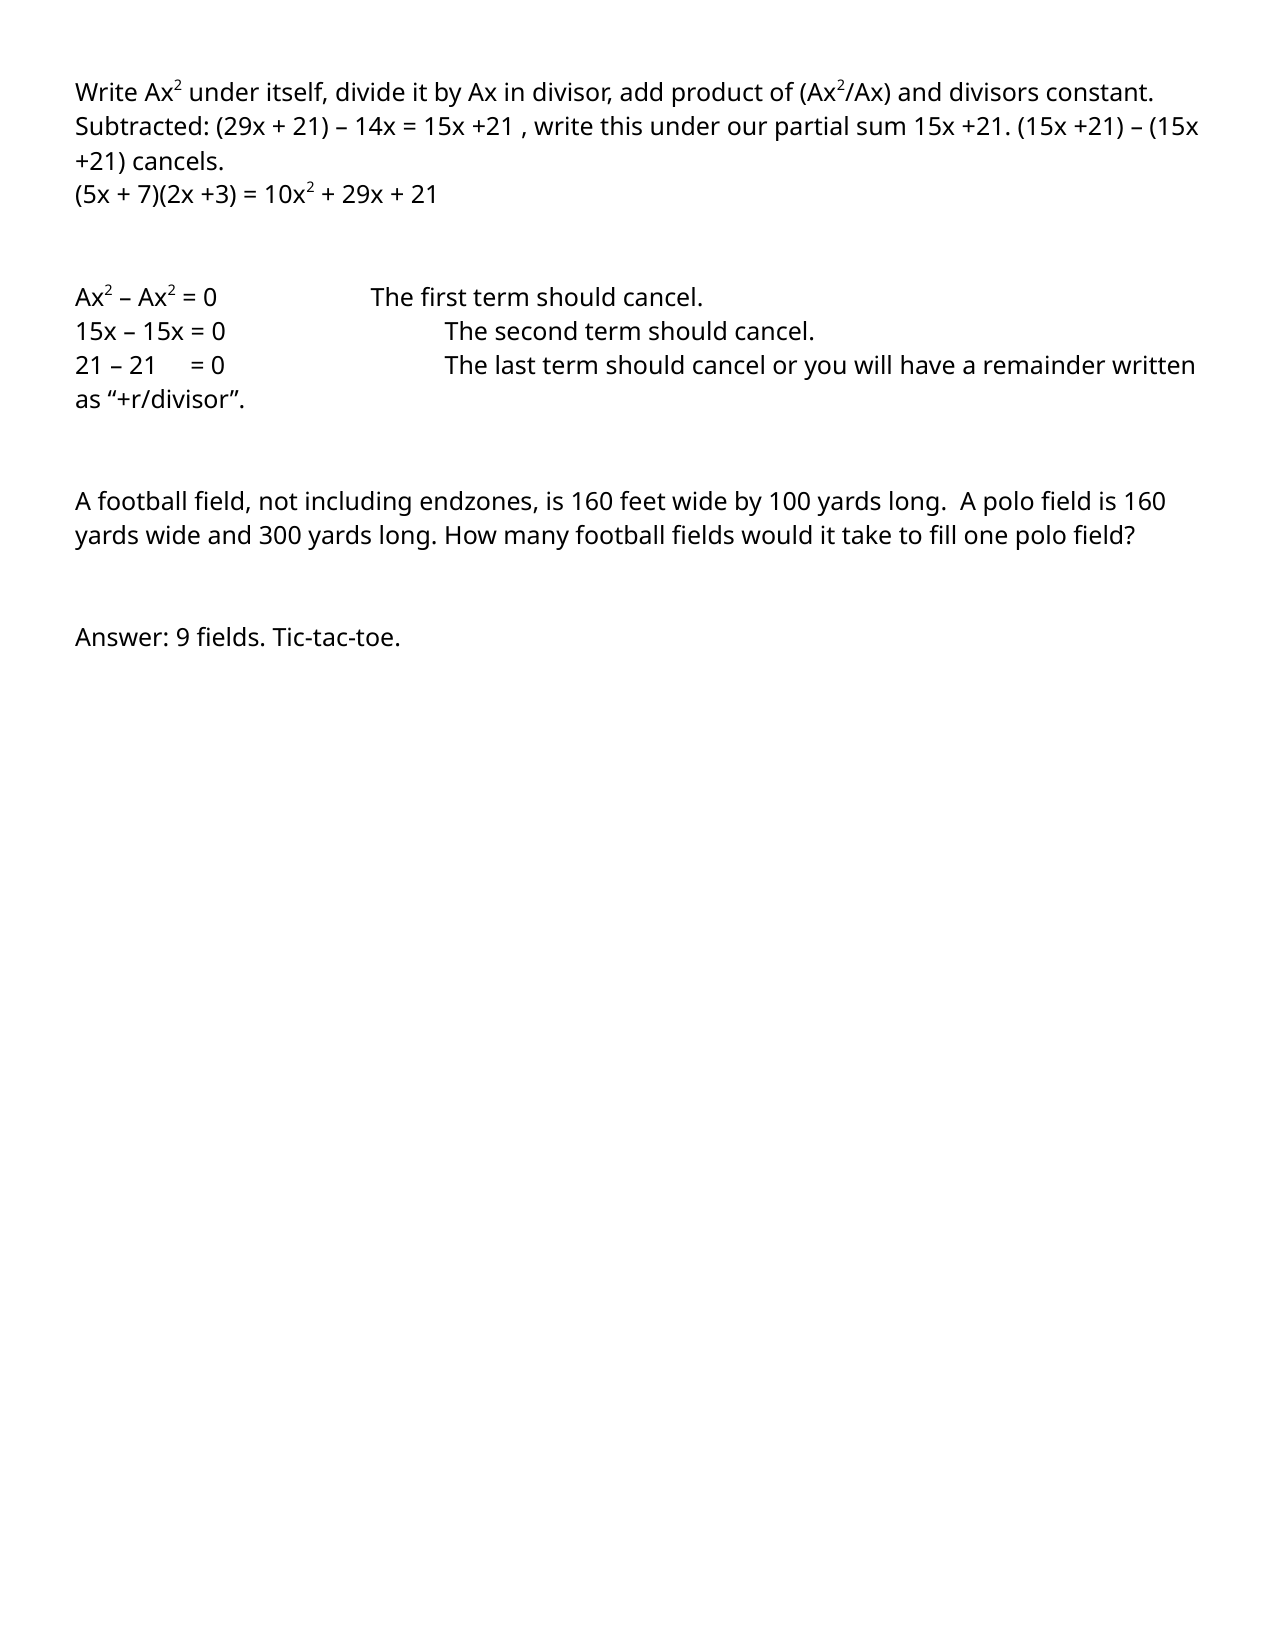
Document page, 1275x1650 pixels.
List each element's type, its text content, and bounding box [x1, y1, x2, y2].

text A football field, not including endzones, is 160 feet wide by 100 yards long. A polo field is 160 yards wide and 300 yards long. How many football fields would it take to fill one polo field? [75, 484, 1200, 552]
text Answer: 9 fields. Tic-tac-toe. [75, 620, 1200, 654]
text Subtracted: (29x + 21) – 14x = 15x +21 , write this under our partial sum 15x +21. (15x +21) – (15x +21) cancels. [75, 109, 1200, 177]
text (5x + 7)(2x +3) = 10x2 + 29x + 21 [75, 177, 1200, 211]
text Ax2 – Ax2 = 0 The first term should cancel. [75, 279, 1200, 313]
text 15x – 15x = 0 The second term should cancel. [75, 313, 1200, 347]
text 21 – 21 = 0 The last term should cancel or you will have a remainder written as “+r/divisor”. [75, 347, 1200, 416]
text Write Ax2 under itself, divide it by Ax in divisor, add product of (Ax2/Ax) and divisors constant. [75, 75, 1200, 109]
